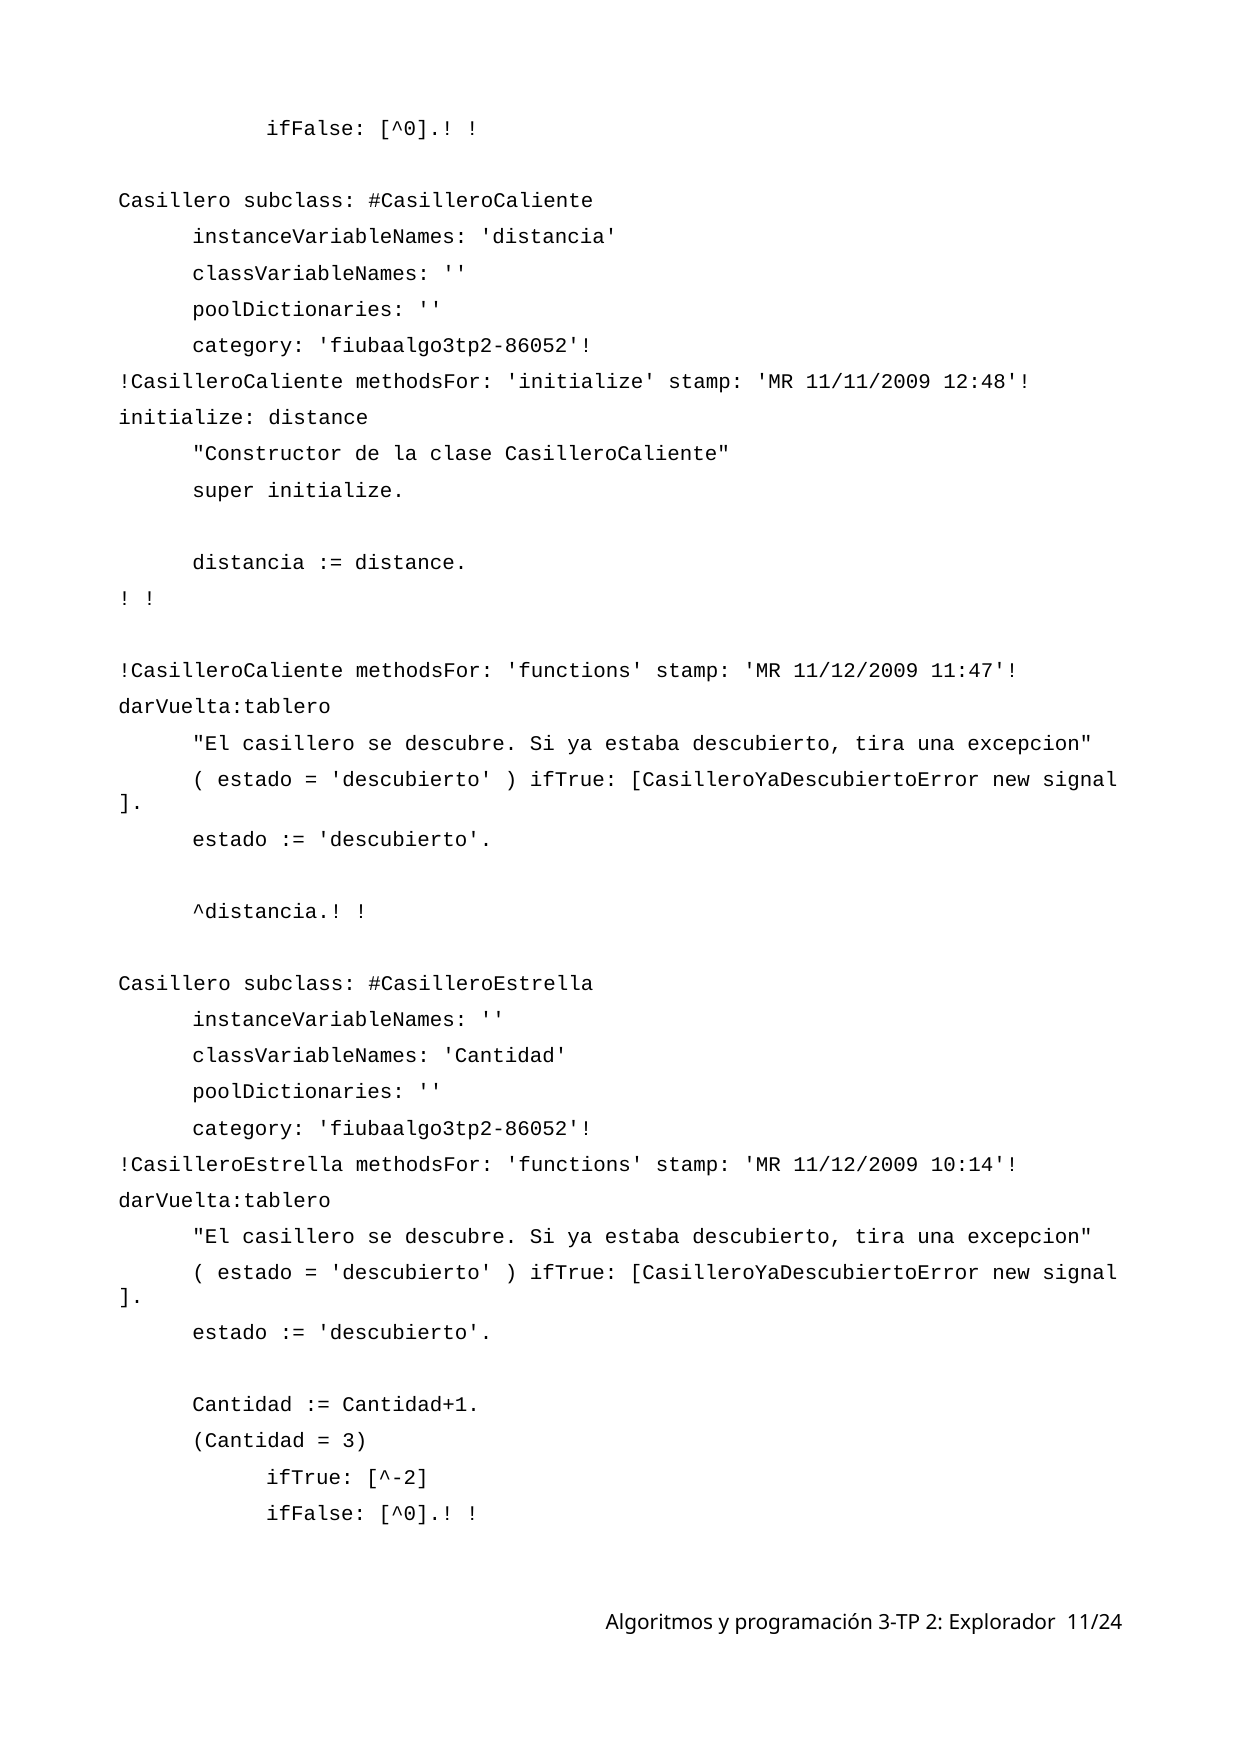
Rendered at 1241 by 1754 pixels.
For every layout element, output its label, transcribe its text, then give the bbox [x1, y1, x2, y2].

text Casillero subclass: #CasilleroEstrella [118, 973, 1122, 997]
text ifFalse: [^0].! ! [118, 118, 1122, 142]
text classVariableNames: '' [118, 263, 1122, 286]
text ! ! [118, 588, 1122, 612]
text Casillero subclass: #CasilleroCaliente [118, 190, 1122, 214]
text ifFalse: [^0].! ! [118, 1503, 1122, 1526]
text "El casillero se descubre. Si ya estaba descubierto, tira una excepcion" [118, 733, 1122, 756]
text darVuelta:tablero [118, 696, 1122, 720]
text ^distancia.! ! [118, 901, 1122, 924]
text classVariableNames: 'Cantidad' [118, 1045, 1122, 1069]
text instanceVariableNames: 'distancia' [118, 227, 1122, 250]
text estado := 'descubierto'. [118, 828, 1122, 852]
text distancia := distance. [118, 552, 1122, 576]
text "El casillero se descubre. Si ya estaba descubierto, tira una excepcion" [118, 1226, 1122, 1250]
text "Constructor de la clase CasilleroCaliente" [118, 443, 1122, 467]
text initialize: distance [118, 407, 1122, 431]
text darVuelta:tablero [118, 1190, 1122, 1214]
text !CasilleroCaliente methodsFor: 'initialize' stamp: 'MR 11/11/2009 12:48'! [118, 371, 1122, 395]
text poolDictionaries: '' [118, 1082, 1122, 1105]
text !CasilleroEstrella methodsFor: 'functions' stamp: 'MR 11/12/2009 10:14'! [118, 1154, 1122, 1177]
text ifTrue: [^-2] [118, 1467, 1122, 1490]
text instanceVariableNames: '' [118, 1009, 1122, 1033]
text !CasilleroCaliente methodsFor: 'functions' stamp: 'MR 11/12/2009 11:47'! [118, 660, 1122, 684]
text poolDictionaries: '' [118, 299, 1122, 322]
text Cantidad := Cantidad+1. [118, 1394, 1122, 1418]
text ( estado = 'descubierto' ) ifTrue: [CasilleroYaDescubiertoError new signal ]. [118, 1262, 1122, 1309]
text category: 'fiubaalgo3tp2-86052'! [118, 335, 1122, 359]
text estado := 'descubierto'. [118, 1322, 1122, 1346]
text super initialize. [118, 479, 1122, 503]
text category: 'fiubaalgo3tp2-86052'! [118, 1118, 1122, 1141]
text ( estado = 'descubierto' ) ifTrue: [CasilleroYaDescubiertoError new signal ]. [118, 769, 1122, 816]
text (Cantidad = 3) [118, 1431, 1122, 1454]
